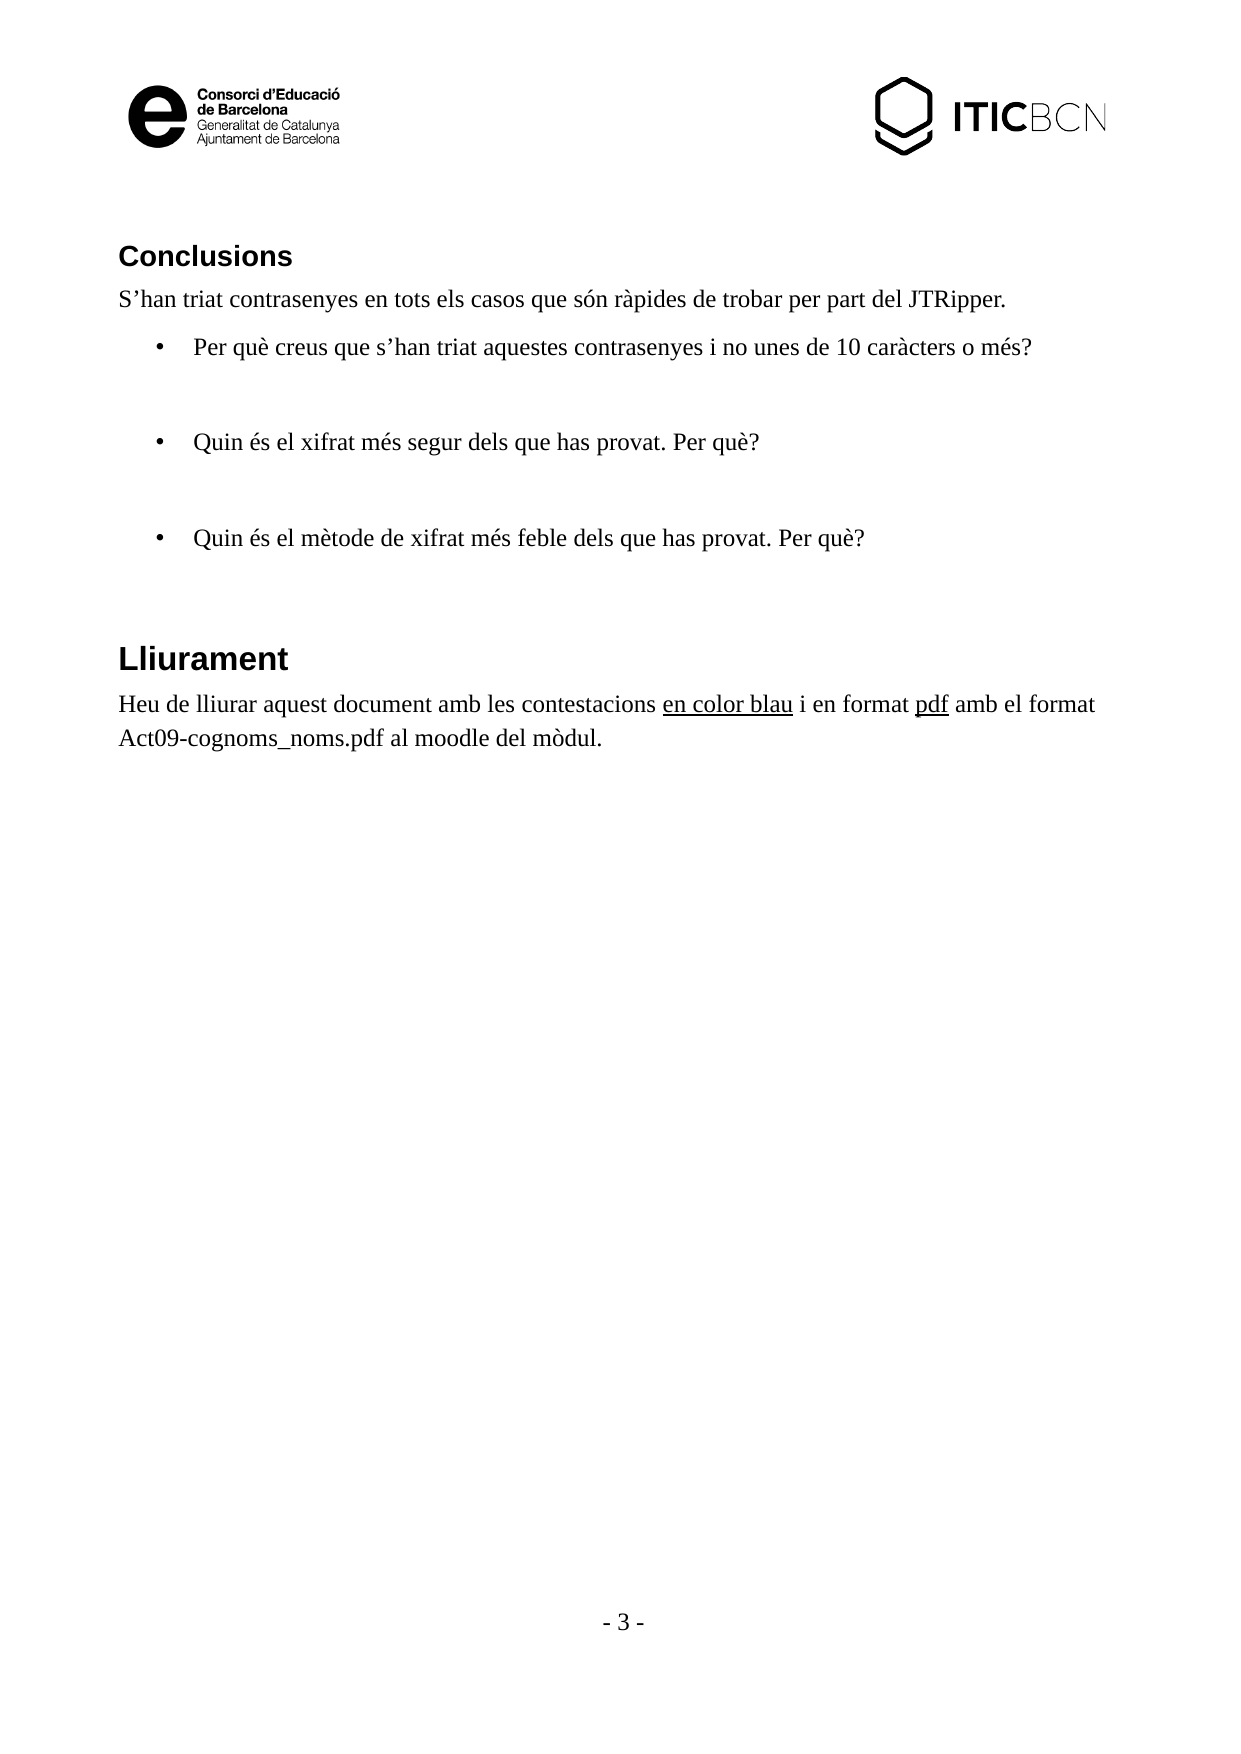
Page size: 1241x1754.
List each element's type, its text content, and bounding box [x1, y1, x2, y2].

list Quin és el mètode de xifrat més feble dels que has provat. Per què? [156, 523, 1122, 551]
text S’han triat contrasenyes en tots els casos que són ràpides de trobar per part del JTRipper. [118, 284, 1122, 313]
subtitle Conclusions [118, 238, 1122, 272]
subtitle Lliurament [118, 639, 1122, 677]
list Quin és el xifrat més segur dels que has provat. Per què? [156, 427, 1122, 456]
picture [126, 82, 342, 151]
list Per què creus que s’han triat aquestes contrasenyes i no unes de 10 caràcters o més? [156, 332, 1122, 361]
text Heu de lliurar aquest document amb les contestacions en color blau i en format pdf amb el format Act09-cognoms_noms.pdf al moodle del mòdul. [118, 689, 1122, 751]
picture [875, 77, 1106, 156]
